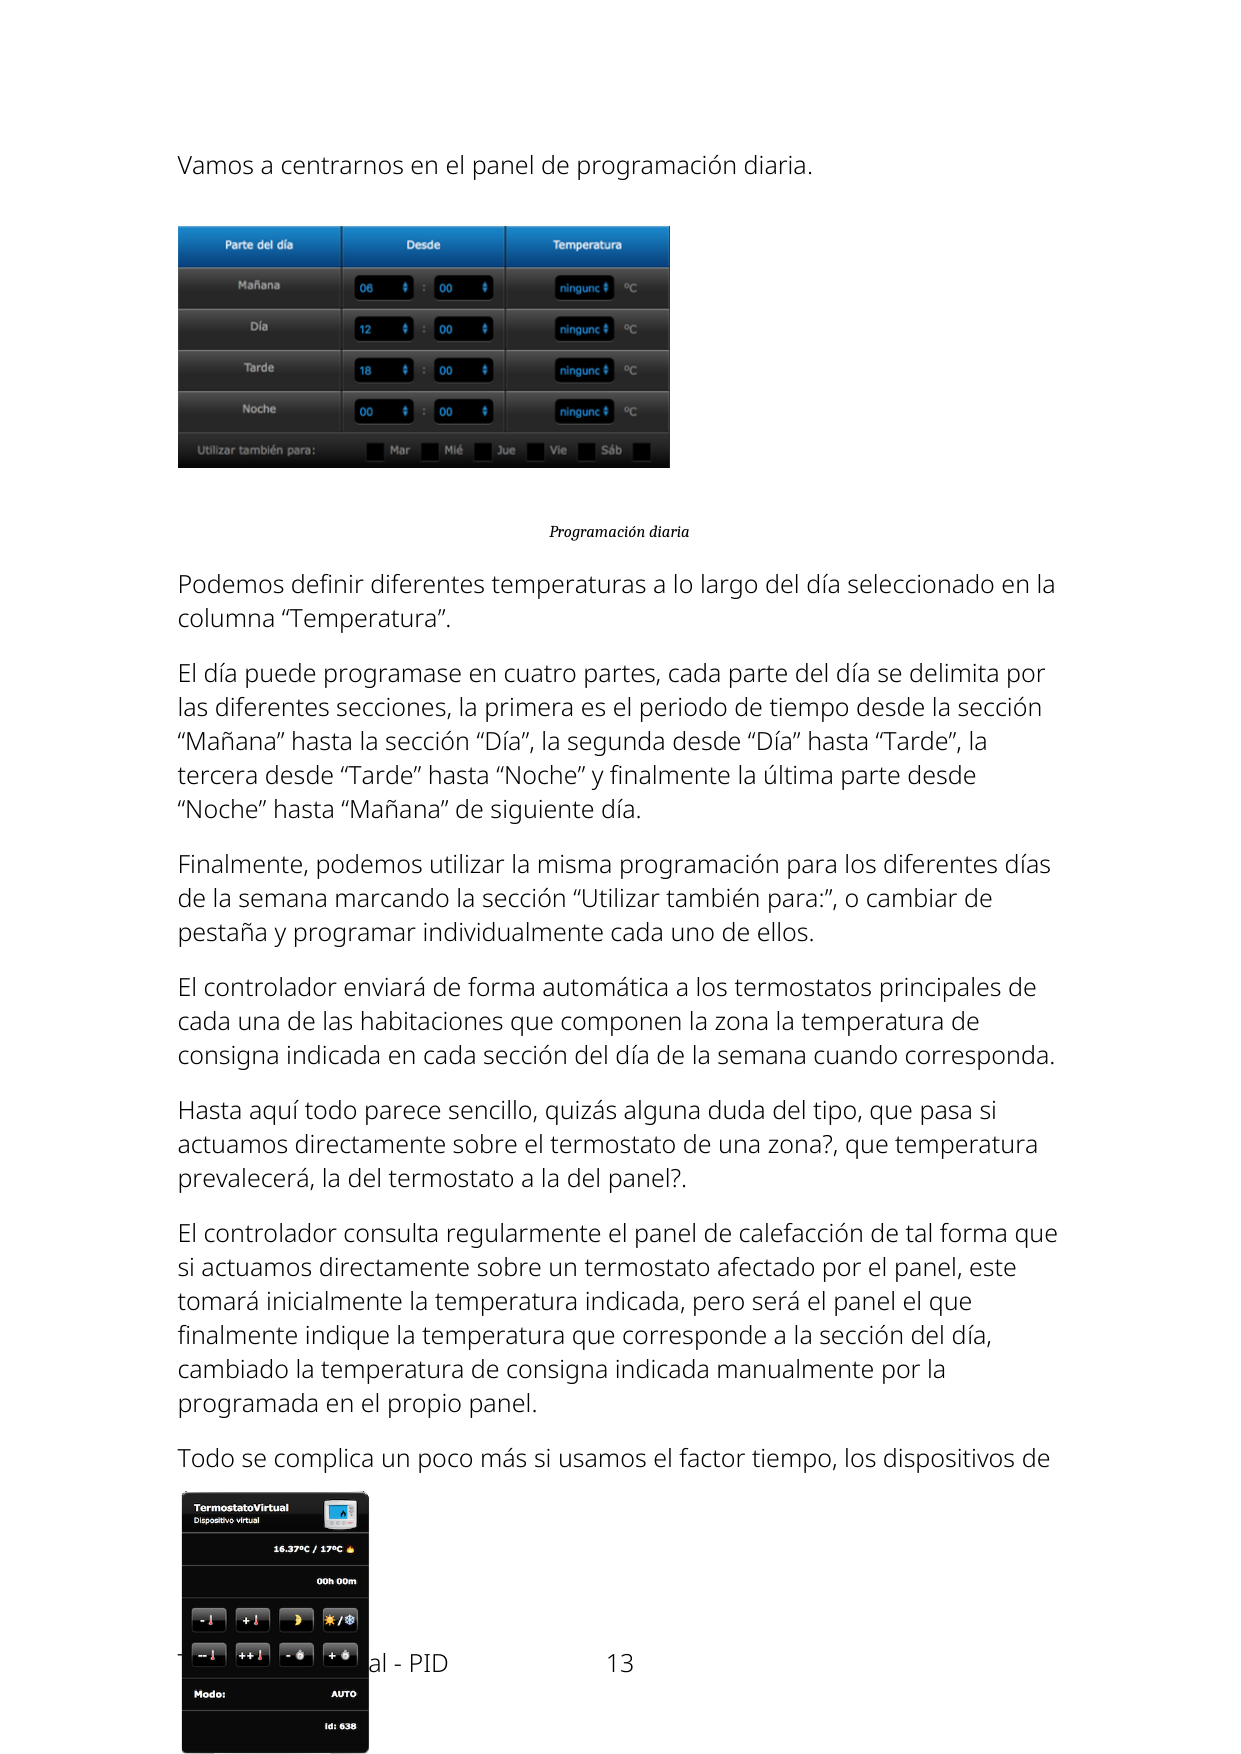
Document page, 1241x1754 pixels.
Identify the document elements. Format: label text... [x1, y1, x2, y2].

text Hasta aquí todo parece sencillo, quizás alguna duda del tipo, que pasa si actuamos directamente sobre el termostato de una zona?, que temperatura prevalecerá, la del termostato a la del panel?. [177, 1093, 1063, 1195]
text Todo se complica un poco más si usamos el factor tiempo, los dispositivos de [177, 1441, 1063, 1475]
picture [178, 226, 670, 468]
list Programación diaria [177, 522, 1063, 541]
text El controlador enviará de forma automática a los termostatos principales de cada una de las habitaciones que componen la zona la temperatura de consigna indicada en cada sección del día de la semana cuando corresponda. [177, 969, 1063, 1072]
text Finalmente, podemos utilizar la misma programación para los diferentes días de la semana marcando la sección “Utilizar también para:”, o cambiar de pestaña y programar individualmente cada uno de ellos. [177, 847, 1063, 949]
text El día puede programase en cuatro partes, cada parte del día se delimita por las diferentes secciones, la primera es el periodo de tiempo desde la sección “Mañana” hasta la sección “Día”, la segunda desde “Día” hasta “Tarde”, la tercera desde “Tarde” hasta “Noche” y finalmente la última parte desde “Noche” hasta “Mañana” de siguiente día. [177, 655, 1063, 826]
picture [181, 1491, 370, 1754]
text Vamos a centrarnos en el panel de programación diaria. [177, 148, 1063, 182]
text Podemos definir diferentes temperaturas a lo largo del día seleccionado en la columna “Temperatura”. [177, 566, 1063, 634]
text El controlador consulta regularmente el panel de calefacción de tal forma que si actuamos directamente sobre un termostato afectado por el panel, este tomará inicialmente la temperatura indicada, pero será el panel el que finalmente indique la temperatura que corresponde a la sección del día, cambiado la temperatura de consigna indicada manualmente por la programada en el propio panel. [177, 1216, 1063, 1420]
